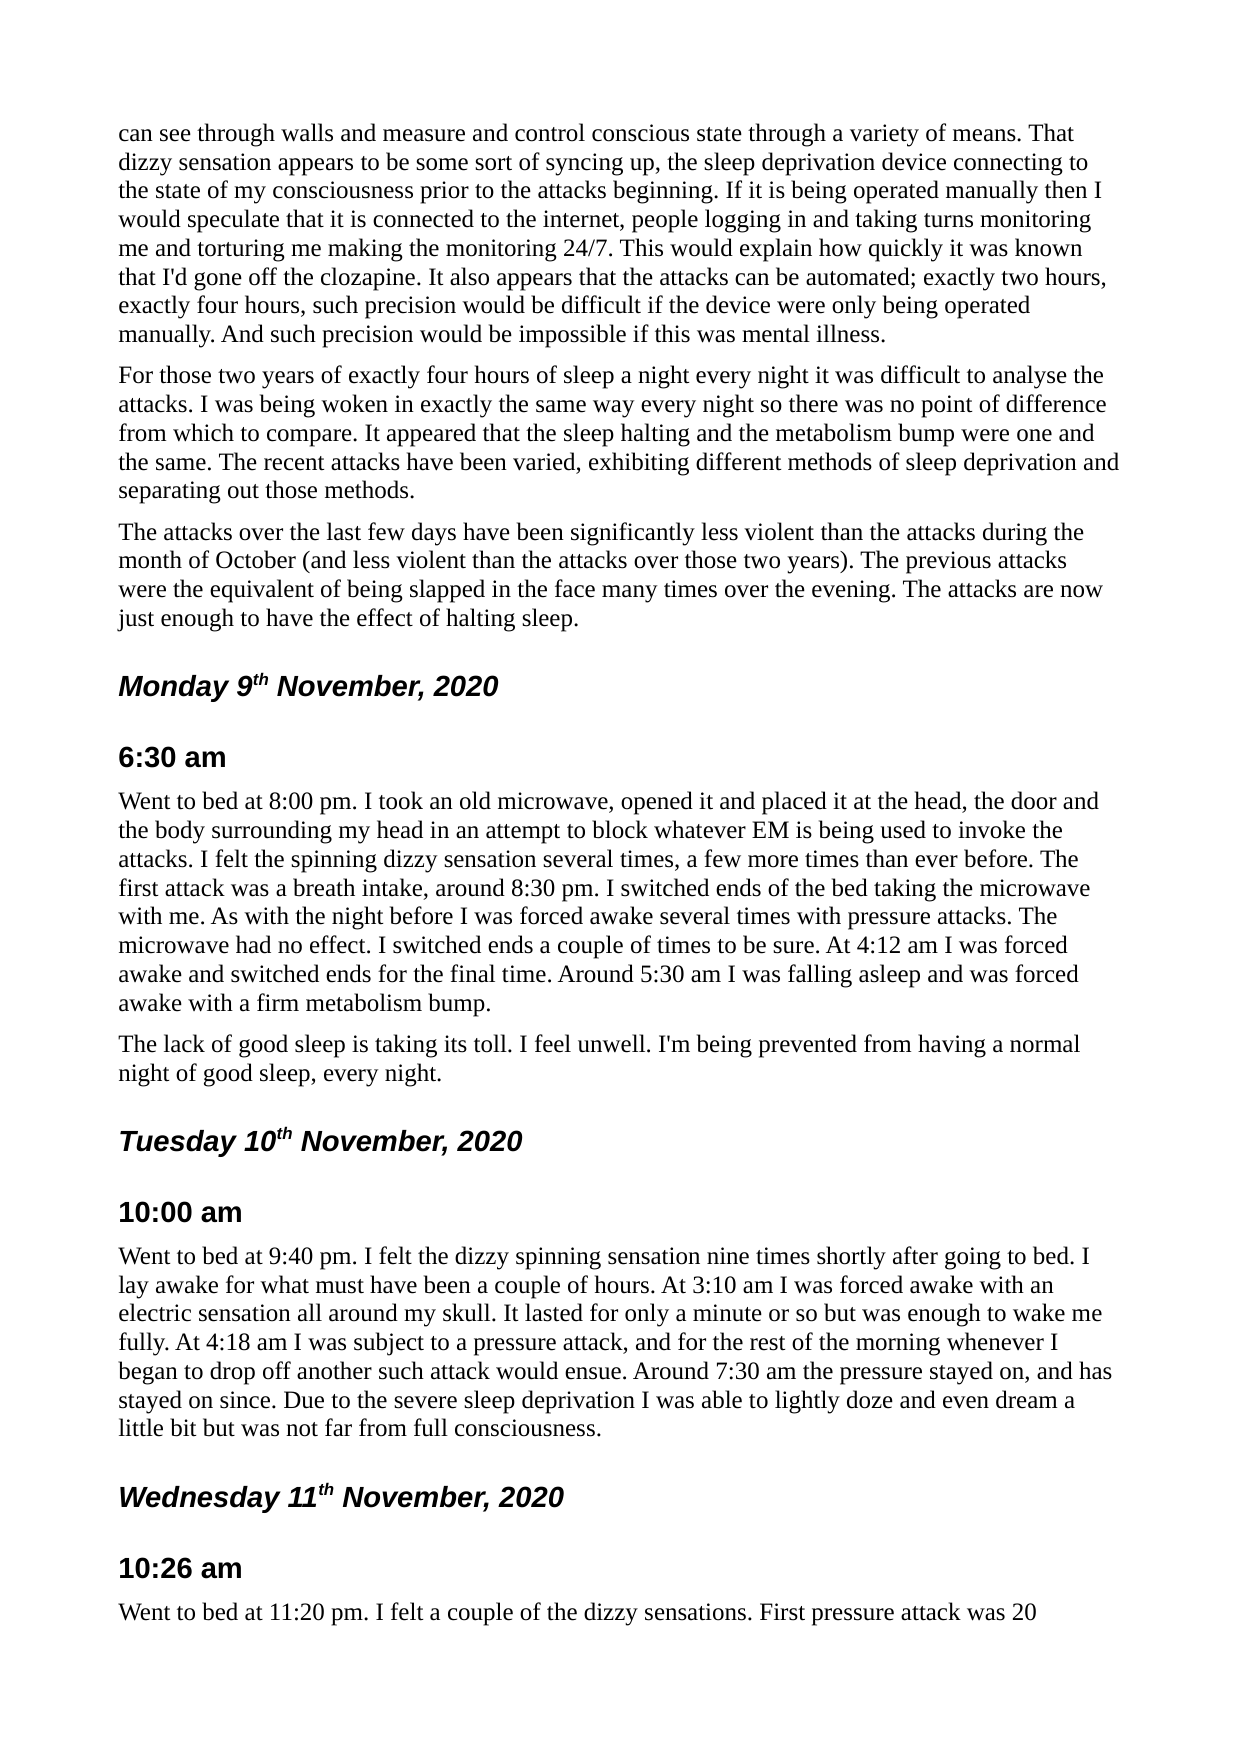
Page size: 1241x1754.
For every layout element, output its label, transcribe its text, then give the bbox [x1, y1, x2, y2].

text Went to bed at 8:00 pm. I took an old microwave, opened it and placed it at the head, the door and the body surrounding my head in an attempt to block whatever EM is being used to invoke the attacks. I felt the spinning dizzy sensation several times, a few more times than ever before. The first attack was a breath intake, around 8:30 pm. I switched ends of the bed taking the microwave with me. As with the night before I was forced awake several times with pressure attacks. The microwave had no effect. I switched ends a couple of times to be sure. At 4:12 am I was forced awake and switched ends for the final time. Around 5:30 am I was falling asleep and was forced awake with a firm metabolism bump. [118, 786, 1122, 1016]
subtitle 10:00 am [118, 1195, 1122, 1228]
text can see through walls and measure and control conscious state through a variety of means. That dizzy sensation appears to be some sort of syncing up, the sleep deprivation device connecting to the state of my consciousness prior to the attacks beginning. If it is being operated manually then I would speculate that it is connected to the internet, people logging in and taking turns monitoring me and torturing me making the monitoring 24/7. This would explain how quickly it was known that I'd gone off the clozapine. It also appears that the attacks can be automated; exactly two hours, exactly four hours, such precision would be difficult if the device were only being operated manually. And such precision would be impossible if this was mental illness. [118, 118, 1122, 348]
subtitle Tuesday 10th November, 2020 [118, 1124, 1122, 1157]
text For those two years of exactly four hours of sleep a night every night it was difficult to analyse the attacks. I was being woken in exactly the same way every night so there was no point of difference from which to compare. It appeared that the sleep halting and the metabolism bump were one and the same. The recent attacks have been varied, exhibiting different methods of sleep deprivation and separating out those methods. [118, 361, 1122, 504]
subtitle Wednesday 11th November, 2020 [118, 1480, 1122, 1513]
text The lack of good sleep is taking its toll. I feel unwell. I'm being prevented from having a normal night of good sleep, every night. [118, 1029, 1122, 1086]
text Went to bed at 11:20 pm. I felt a couple of the dizzy sensations. First pressure attack was 20 [118, 1597, 1122, 1626]
subtitle Monday 9th November, 2020 [118, 669, 1122, 703]
subtitle 10:26 am [118, 1551, 1122, 1584]
text The attacks over the last few days have been significantly less violent than the attacks during the month of October (and less violent than the attacks over those two years). The previous attacks were the equivalent of being slapped in the face many times over the evening. The attacks are now just enough to have the effect of halting sleep. [118, 517, 1122, 632]
subtitle 6:30 am [118, 740, 1122, 774]
text Went to bed at 9:40 pm. I felt the dizzy spinning sensation nine times shortly after going to bed. I lay awake for what must have been a couple of hours. At 3:10 am I was forced awake with an electric sensation all around my skull. It lasted for only a minute or so but was enough to wake me fully. At 4:18 am I was subject to a pressure attack, and for the rest of the morning whenever I began to drop off another such attack would ensue. Around 7:30 am the pressure stayed on, and has stayed on since. Due to the severe sleep deprivation I was able to lightly doze and even dream a little bit but was not far from full consciousness. [118, 1241, 1122, 1442]
